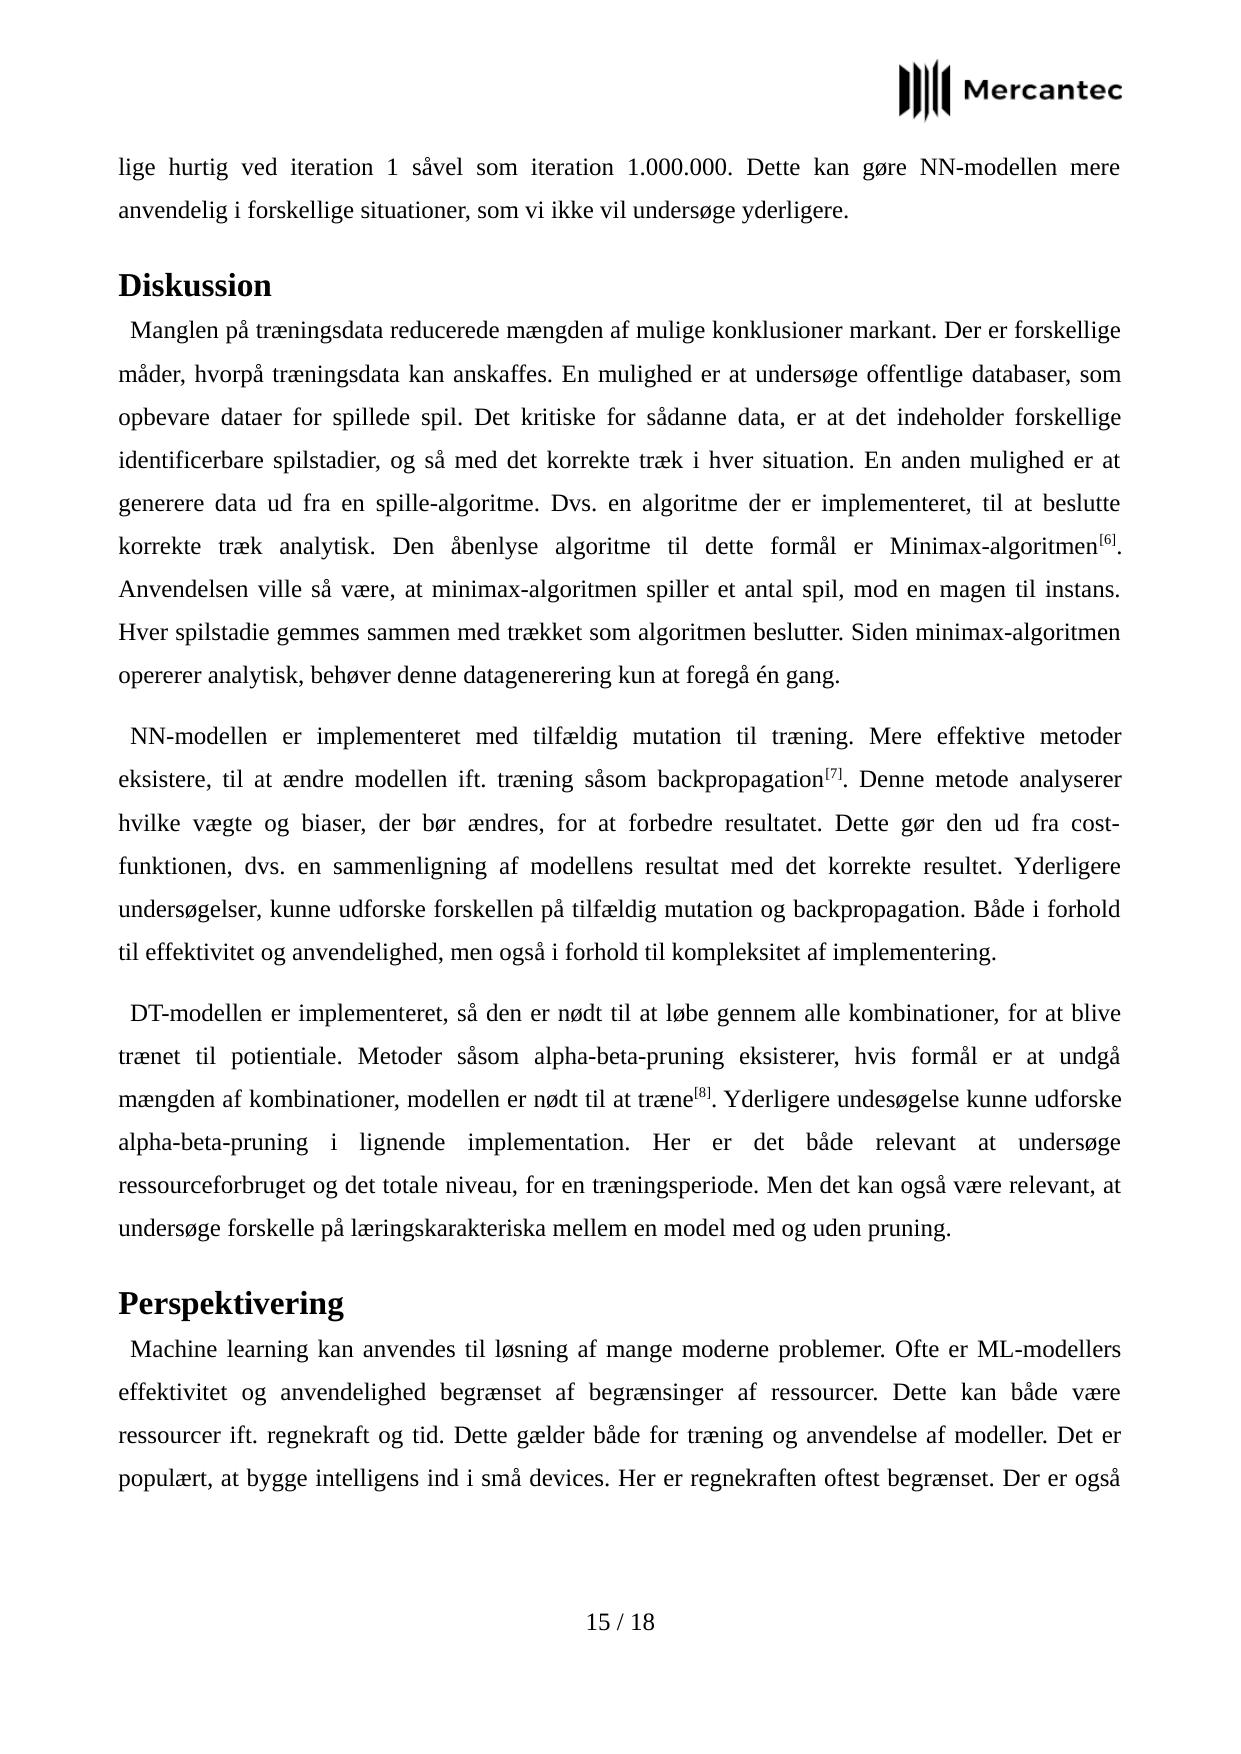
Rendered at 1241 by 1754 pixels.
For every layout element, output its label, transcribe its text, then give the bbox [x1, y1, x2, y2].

text DT-modellen er implementeret, så den er nødt til at løbe gennem alle kombinationer, for at blive trænet til potientiale. Metoder såsom alpha-beta-pruning eksisterer, hvis formål er at undgå mængden af kombinationer, modellen er nødt til at træne[8]. Yderligere undesøgelse kunne udforske alpha-beta-pruning i lignende implementation. Her er det både relevant at undersøge ressourceforbruget og det totale niveau, for en træningsperiode. Men det kan også være relevant, at undersøge forskelle på læringskarakteriska mellem en model med og uden pruning. [118, 998, 1122, 1242]
text Machine learning kan anvendes til løsning af mange moderne problemer. Ofte er ML-modellers effektivitet og anvendelighed begrænset af begrænsinger af ressourcer. Dette kan både være ressourcer ift. regnekraft og tid. Dette gælder både for træning og anvendelse af modeller. Det er populært, at bygge intelligens ind i små devices. Her er regnekraften oftest begrænset. Der er også [118, 1334, 1122, 1492]
text lige hurtig ved iteration 1 såvel som iteration 1.000.000. Dette kan gøre NN-modellen mere anvendelig i forskellige situationer, som vi ikke vil undersøge yderligere. [118, 152, 1122, 224]
subtitle Diskussion [118, 265, 1122, 303]
text Manglen på træningsdata reducerede mængden af mulige konklusioner markant. Der er forskellige måder, hvorpå træningsdata kan anskaffes. En mulighed er at undersøge offentlige databaser, som opbevare dataer for spillede spil. Det kritiske for sådanne data, er at det indeholder forskellige identificerbare spilstadier, og så med det korrekte træk i hver situation. En anden mulighed er at generere data ud fra en spille-algoritme. Dvs. en algoritme der er implementeret, til at beslutte korrekte træk analytisk. Den åbenlyse algoritme til dette formål er Minimax-algoritmen[6]. Anvendelsen ville så være, at minimax-algoritmen spiller et antal spil, mod en magen til instans. Hver spilstadie gemmes sammen med trækket som algoritmen beslutter. Siden minimax-algoritmen opererer analytisk, behøver denne datagenerering kun at foregå én gang. [118, 316, 1122, 689]
text NN-modellen er implementeret med tilfældig mutation til træning. Mere effektive metoder eksistere, til at ændre modellen ift. træning såsom backpropagation[7]. Denne metode analyserer hvilke vægte og biaser, der bør ændres, for at forbedre resultatet. Dette gør den ud fra cost-funktionen, dvs. en sammenligning af modellens resultat med det korrekte resultet. Yderligere undersøgelser, kunne udforske forskellen på tilfældig mutation og backpropagation. Både i forhold til effektivitet og anvendelighed, men også i forhold til kompleksitet af implementering. [118, 721, 1122, 966]
subtitle Perspektivering [118, 1283, 1122, 1321]
picture [899, 59, 1123, 123]
